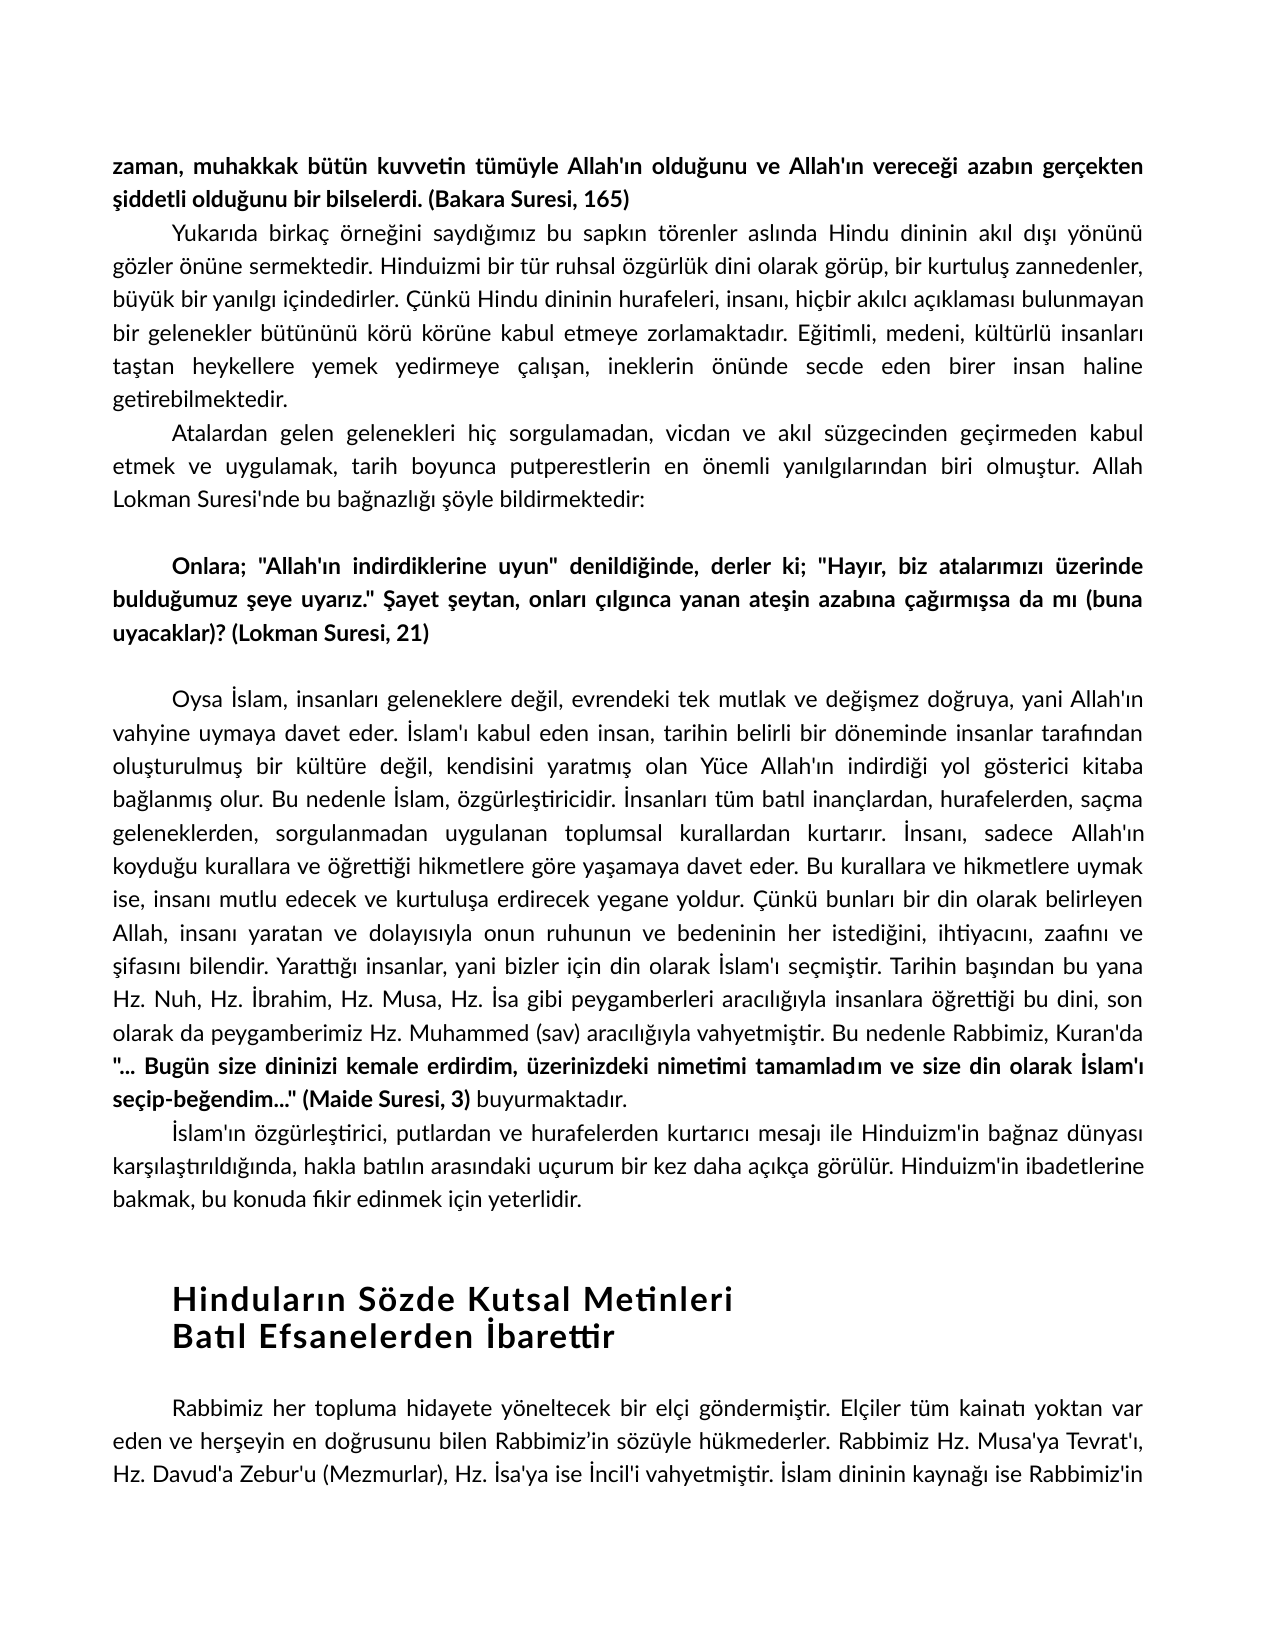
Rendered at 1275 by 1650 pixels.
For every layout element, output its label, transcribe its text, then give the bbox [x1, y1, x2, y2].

text Batıl Efsanelerden İbarettir [112, 1318, 1145, 1356]
text İslam'ın özgürleştirici, putlardan ve hurafelerden kurtarıcı mesajı ile Hinduizm'in bağnaz dünyası karşılaştırıldığında, hakla batılın arasındaki uçurum bir kez daha açıkça görülür. Hinduizm'in ibadetlerine bakmak, bu konuda fikir edinmek için yeterlidir. [112, 1114, 1145, 1214]
text zaman, muhakkak bütün kuvvetin tümüyle Allah'ın olduğunu ve Allah'ın vereceği azabın gerçekten şiddetli olduğunu bir bilselerdi. (Bakara Suresi, 165) [112, 148, 1145, 214]
text Atalardan gelen gelenekleri hiç sorgulamadan, vicdan ve akıl süzgecinden geçirmeden kabul etmek ve uygulamak, tarih boyunca putperestlerin en önemli yanılgılarından biri olmuştur. Allah Lokman Suresi'nde bu bağnazlığı şöyle bildirmektedir: [112, 414, 1145, 514]
text Rabbimiz her topluma hidayete yöneltecek bir elçi göndermiştir. Elçiler tüm kainatı yoktan var eden ve herşeyin en doğrusunu bilen Rabbimiz’in sözüyle hükmederler. Rabbimiz Hz. Musa'ya Tevrat'ı, Hz. Davud'a Zebur'u (Mezmurlar), Hz. İsa'ya ise İncil'i vahyetmiştir. İslam dininin kaynağı ise Rabbimiz'in [112, 1389, 1145, 1489]
text Onlara; "Allah'ın indirdiklerine uyun" denildiğinde, derler ki; "Hayır, biz atalarımızı üzerinde bulduğumuz şeye uyarız." Şayet şeytan, onları çılgınca yanan ateşin azabına çağırmışsa da mı (buna uyacaklar)? (Lokman Suresi, 21) [112, 548, 1145, 648]
text Hinduların Sözde Kutsal Metinleri [112, 1281, 1145, 1318]
text Yukarıda birkaç örneğini saydığımız bu sapkın törenler aslında Hindu dininin akıl dışı yönünü gözler önüne sermektedir. Hinduizmi bir tür ruhsal özgürlük dini olarak görüp, bir kurtuluş zannedenler, büyük bir yanılgı içindedirler. Çünkü Hindu dininin hurafeleri, insanı, hiçbir akılcı açıklaması bulunmayan bir gelenekler bütününü körü körüne kabul etmeye zorlamaktadır. Eğitimli, medeni, kültürlü insanları taştan heykellere yemek yedirmeye çalışan, ineklerin önünde secde eden birer insan haline getirebilmektedir. [112, 214, 1145, 414]
text Oysa İslam, insanları geleneklere değil, evrendeki tek mutlak ve değişmez doğruya, yani Allah'ın vahyine uymaya davet eder. İslam'ı kabul eden insan, tarihin belirli bir döneminde insanlar tarafından oluşturulmuş bir kültüre değil, kendisini yaratmış olan Yüce Allah'ın indirdiği yol gösterici kitaba bağlanmış olur. Bu nedenle İslam, özgürleştiricidir. İnsanları tüm batıl inançlardan, hurafelerden, saçma geleneklerden, sorgulanmadan uygulanan toplumsal kurallardan kurtarır. İnsanı, sadece Allah'ın koyduğu kurallara ve öğrettiği hikmetlere göre yaşamaya davet eder. Bu kurallara ve hikmetlere uymak ise, insanı mutlu edecek ve kurtuluşa erdirecek yegane yoldur. Çünkü bunları bir din olarak belirleyen Allah, insanı yaratan ve dolayısıyla onun ruhunun ve bedeninin her istediğini, ihtiyacını, zaafını ve şifasını bilendir. Yarattığı insanlar, yani bizler için din olarak İslam'ı seçmiştir. Tarihin başından bu yana Hz. Nuh, Hz. İbrahim, Hz. Musa, Hz. İsa gibi peygamberleri aracılığıyla insanlara öğrettiği bu dini, son olarak da peygamberimiz Hz. Muhammed (sav) aracılığıyla vahyetmiştir. Bu nedenle Rabbimiz, Kuran'da "... Bugün size dininizi kemale erdirdim, üzerinizdeki nimetimi tamamladım ve size din olarak İslam'ı seçip-beğendim..." (Maide Suresi, 3) buyurmaktadır. [112, 681, 1145, 1114]
